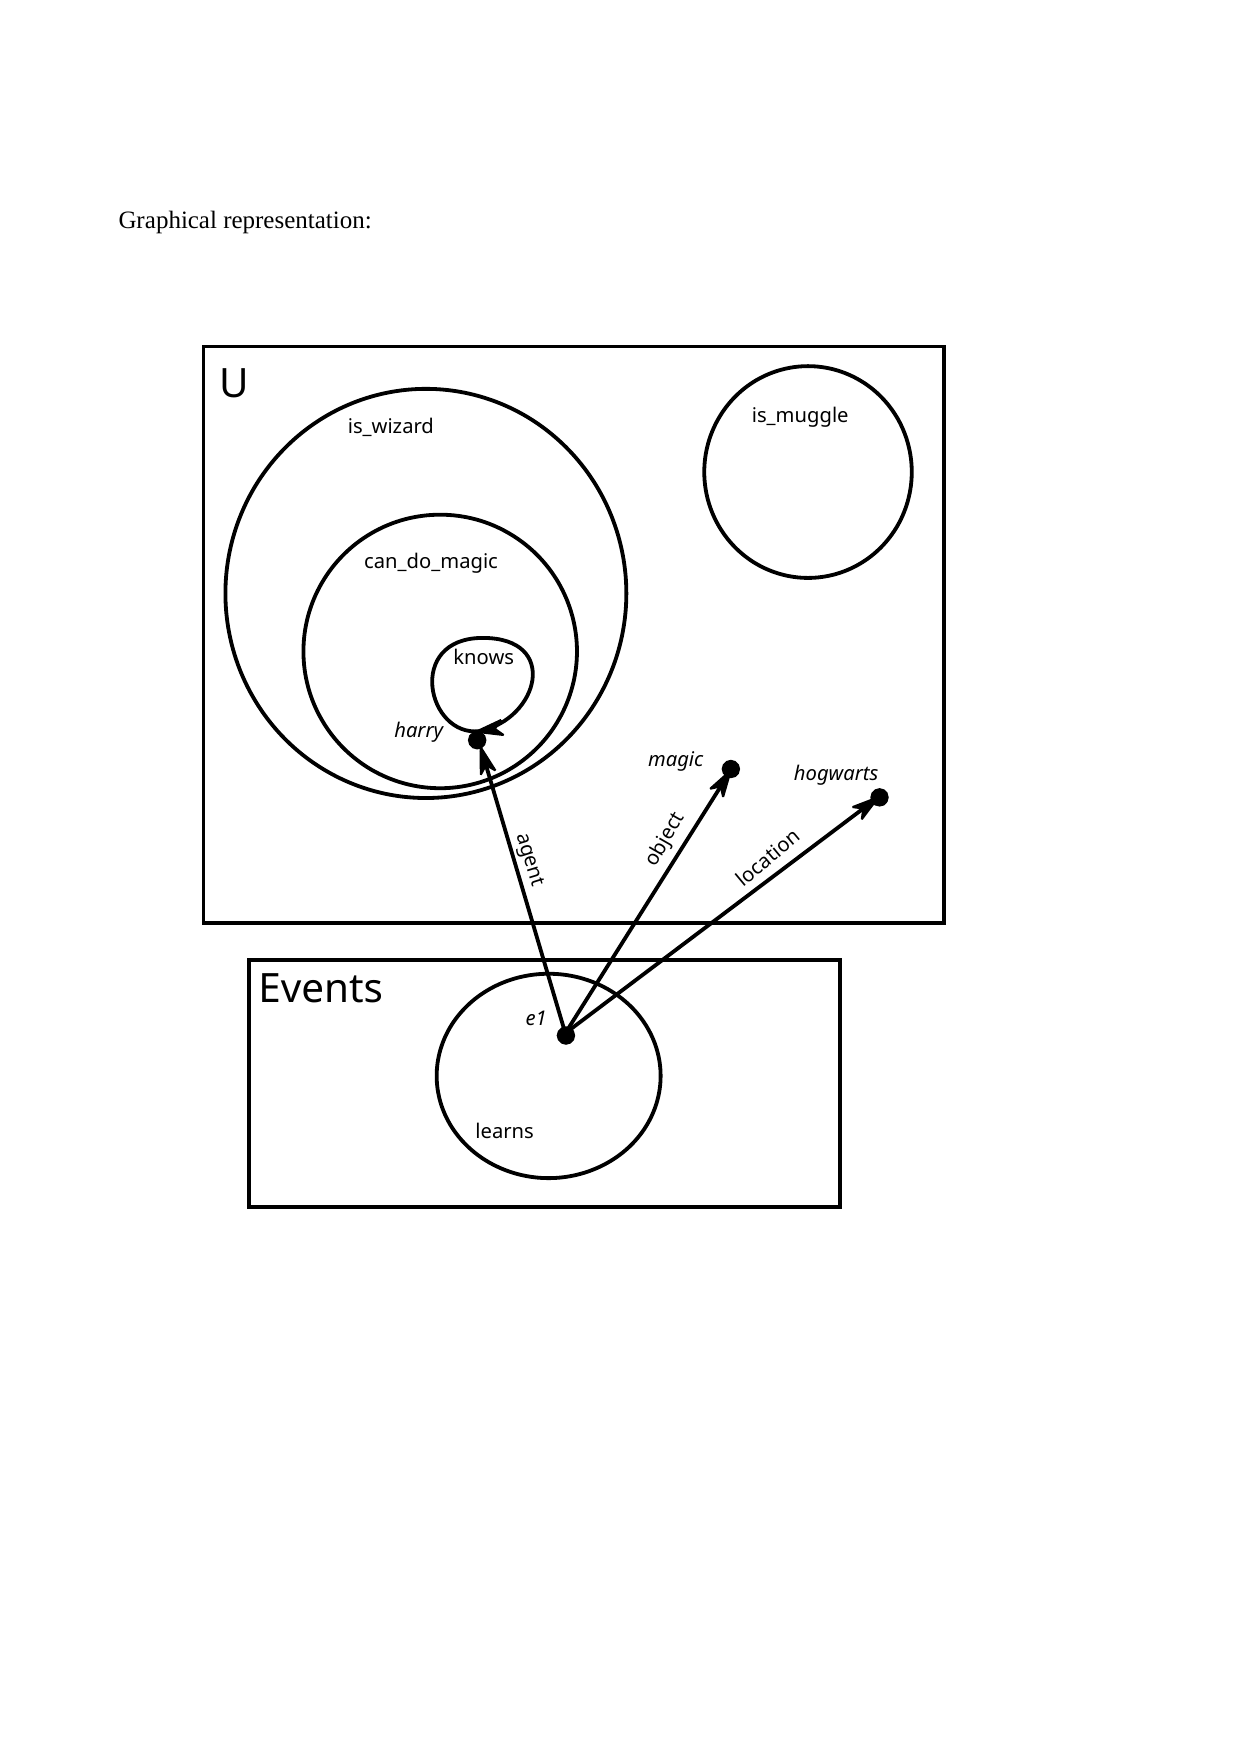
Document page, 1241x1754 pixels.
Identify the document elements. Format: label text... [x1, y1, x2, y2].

text Graphical representation: [118, 205, 1122, 234]
